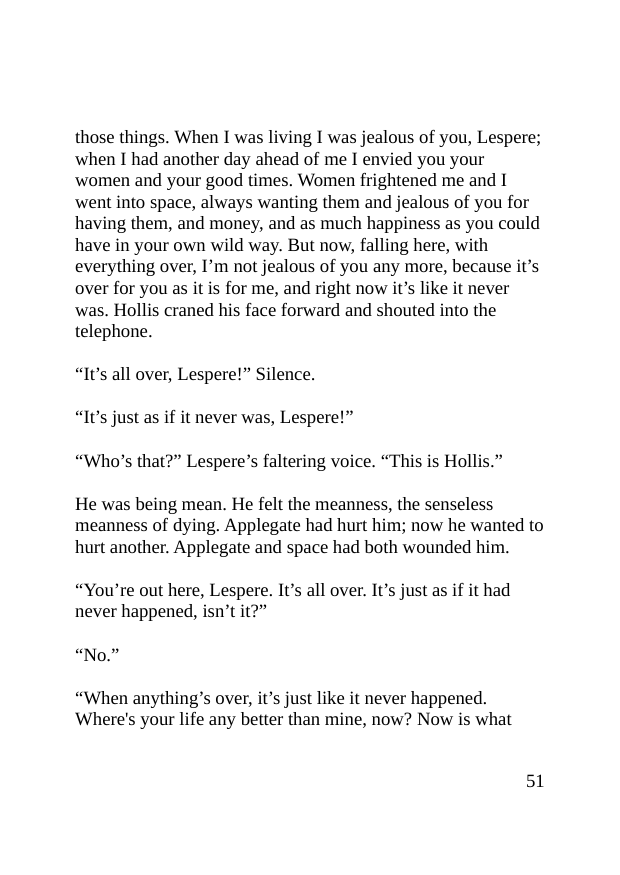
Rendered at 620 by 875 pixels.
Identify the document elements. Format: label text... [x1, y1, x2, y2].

text those things. When I was living I was jealous of you, Lespere; when I had another day ahead of me I envied you your women and your good times. Women frightened me and I went into space, always wanting them and jealous of you for having them, and money, and as much happiness as you could have in your own wild way. But now, falling here, with everything over, I’m not jealous of you any more, because it’s over for you as it is for me, and right now it’s like it never was. Hollis craned his face forward and shouted into the telephone. “It’s all over, Lespere!” Silence. “It’s just as if it never was, Lespere!” “Who’s that?” Lespere’s faltering voice. “This is Hollis.” He was being mean. He felt the meanness, the senseless meanness of dying. Applegate had hurt him; now he wanted to hurt another. Applegate and space had both wounded him. “You’re out here, Lespere. It’s all over. It’s just as if it had never happened, isn’t it?” “No.” “When anything’s over, it’s just like it never happened. Where's your life any better than mine, now? Now is what [75, 126, 544, 730]
